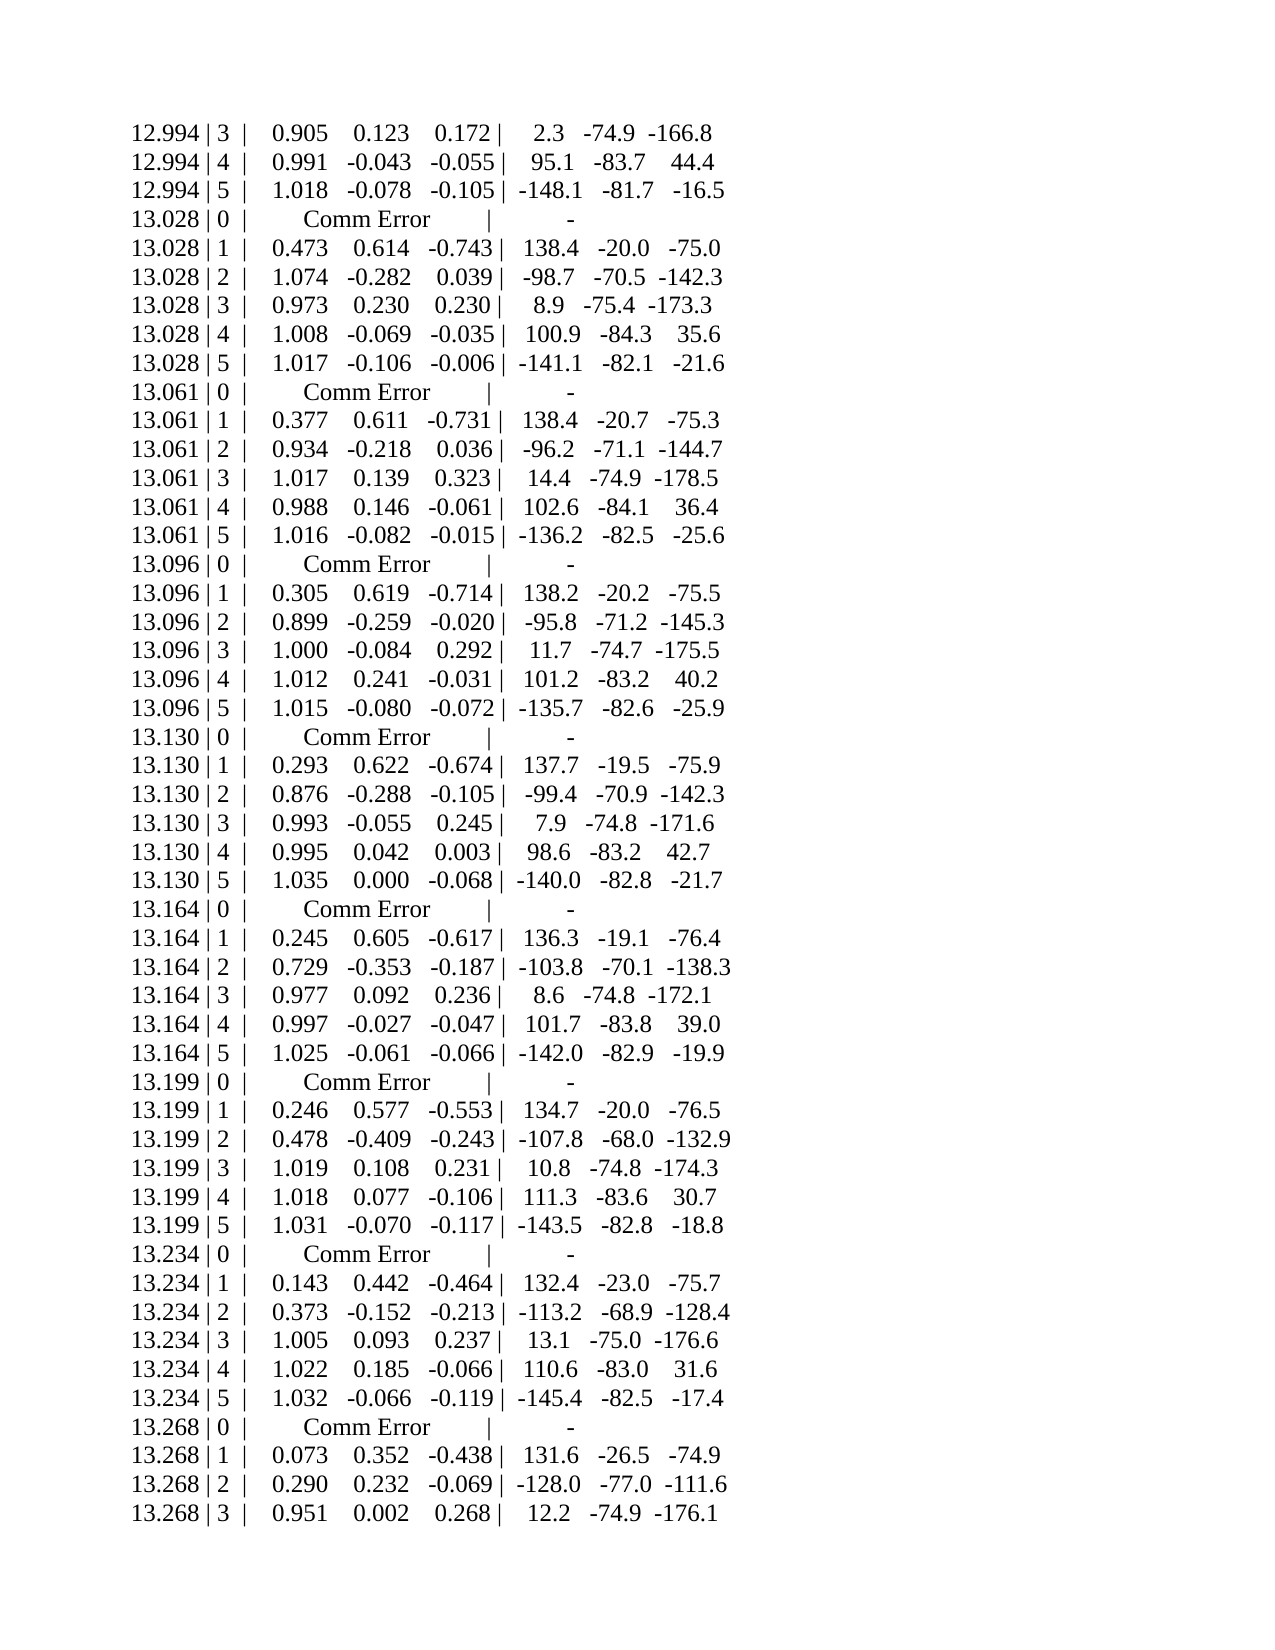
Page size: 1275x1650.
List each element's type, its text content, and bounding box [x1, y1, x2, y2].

text 13.096 | 5 | 1.015 -0.080 -0.072 | -135.7 -82.6 -25.9 [118, 693, 1157, 722]
text 13.096 | 3 | 1.000 -0.084 0.292 | 11.7 -74.7 -175.5 [118, 636, 1157, 664]
text 13.199 | 5 | 1.031 -0.070 -0.117 | -143.5 -82.8 -18.8 [118, 1211, 1157, 1239]
text 13.234 | 2 | 0.373 -0.152 -0.213 | -113.2 -68.9 -128.4 [118, 1297, 1157, 1326]
text 13.199 | 4 | 1.018 0.077 -0.106 | 111.3 -83.6 30.7 [118, 1182, 1157, 1211]
text 13.268 | 1 | 0.073 0.352 -0.438 | 131.6 -26.5 -74.9 [118, 1441, 1157, 1469]
text 13.234 | 1 | 0.143 0.442 -0.464 | 132.4 -23.0 -75.7 [118, 1268, 1157, 1297]
text 13.096 | 2 | 0.899 -0.259 -0.020 | -95.8 -71.2 -145.3 [118, 607, 1157, 636]
text 13.234 | 4 | 1.022 0.185 -0.066 | 110.6 -83.0 31.6 [118, 1354, 1157, 1383]
text 13.130 | 5 | 1.035 0.000 -0.068 | -140.0 -82.8 -21.7 [118, 866, 1157, 894]
text 13.164 | 1 | 0.245 0.605 -0.617 | 136.3 -19.1 -76.4 [118, 923, 1157, 952]
text 13.061 | 0 | Comm Error | - [118, 377, 1157, 406]
text 13.130 | 1 | 0.293 0.622 -0.674 | 137.7 -19.5 -75.9 [118, 751, 1157, 779]
text 13.199 | 2 | 0.478 -0.409 -0.243 | -107.8 -68.0 -132.9 [118, 1124, 1157, 1153]
text 13.096 | 4 | 1.012 0.241 -0.031 | 101.2 -83.2 40.2 [118, 664, 1157, 693]
text 13.164 | 0 | Comm Error | - [118, 894, 1157, 923]
text 12.994 | 4 | 0.991 -0.043 -0.055 | 95.1 -83.7 44.4 [118, 147, 1157, 176]
text 13.164 | 3 | 0.977 0.092 0.236 | 8.6 -74.8 -172.1 [118, 981, 1157, 1009]
text 13.096 | 1 | 0.305 0.619 -0.714 | 138.2 -20.2 -75.5 [118, 578, 1157, 607]
text 13.164 | 2 | 0.729 -0.353 -0.187 | -103.8 -70.1 -138.3 [118, 952, 1157, 981]
text 13.199 | 3 | 1.019 0.108 0.231 | 10.8 -74.8 -174.3 [118, 1153, 1157, 1182]
text 13.268 | 0 | Comm Error | - [118, 1412, 1157, 1441]
text 13.028 | 2 | 1.074 -0.282 0.039 | -98.7 -70.5 -142.3 [118, 262, 1157, 291]
text 13.130 | 4 | 0.995 0.042 0.003 | 98.6 -83.2 42.7 [118, 837, 1157, 866]
text 13.028 | 1 | 0.473 0.614 -0.743 | 138.4 -20.0 -75.0 [118, 233, 1157, 262]
text 13.130 | 0 | Comm Error | - [118, 722, 1157, 751]
text 13.061 | 1 | 0.377 0.611 -0.731 | 138.4 -20.7 -75.3 [118, 406, 1157, 434]
text 13.234 | 5 | 1.032 -0.066 -0.119 | -145.4 -82.5 -17.4 [118, 1383, 1157, 1412]
text 13.061 | 3 | 1.017 0.139 0.323 | 14.4 -74.9 -178.5 [118, 463, 1157, 492]
text 13.028 | 0 | Comm Error | - [118, 204, 1157, 233]
text 13.061 | 4 | 0.988 0.146 -0.061 | 102.6 -84.1 36.4 [118, 492, 1157, 521]
text 13.028 | 4 | 1.008 -0.069 -0.035 | 100.9 -84.3 35.6 [118, 319, 1157, 348]
text 13.199 | 0 | Comm Error | - [118, 1067, 1157, 1096]
text 13.164 | 5 | 1.025 -0.061 -0.066 | -142.0 -82.9 -19.9 [118, 1038, 1157, 1067]
text 13.130 | 2 | 0.876 -0.288 -0.105 | -99.4 -70.9 -142.3 [118, 779, 1157, 808]
text 12.994 | 5 | 1.018 -0.078 -0.105 | -148.1 -81.7 -16.5 [118, 176, 1157, 204]
text 13.061 | 5 | 1.016 -0.082 -0.015 | -136.2 -82.5 -25.6 [118, 521, 1157, 549]
text 13.199 | 1 | 0.246 0.577 -0.553 | 134.7 -20.0 -76.5 [118, 1096, 1157, 1124]
text 13.028 | 3 | 0.973 0.230 0.230 | 8.9 -75.4 -173.3 [118, 291, 1157, 319]
text 13.028 | 5 | 1.017 -0.106 -0.006 | -141.1 -82.1 -21.6 [118, 348, 1157, 377]
text 13.234 | 3 | 1.005 0.093 0.237 | 13.1 -75.0 -176.6 [118, 1326, 1157, 1354]
text 13.268 | 2 | 0.290 0.232 -0.069 | -128.0 -77.0 -111.6 [118, 1469, 1157, 1498]
text 13.096 | 0 | Comm Error | - [118, 549, 1157, 578]
text 13.234 | 0 | Comm Error | - [118, 1239, 1157, 1268]
text 13.130 | 3 | 0.993 -0.055 0.245 | 7.9 -74.8 -171.6 [118, 808, 1157, 837]
text 13.061 | 2 | 0.934 -0.218 0.036 | -96.2 -71.1 -144.7 [118, 434, 1157, 463]
text 12.994 | 3 | 0.905 0.123 0.172 | 2.3 -74.9 -166.8 [118, 118, 1157, 147]
text 13.268 | 3 | 0.951 0.002 0.268 | 12.2 -74.9 -176.1 [118, 1498, 1157, 1527]
text 13.164 | 4 | 0.997 -0.027 -0.047 | 101.7 -83.8 39.0 [118, 1009, 1157, 1038]
